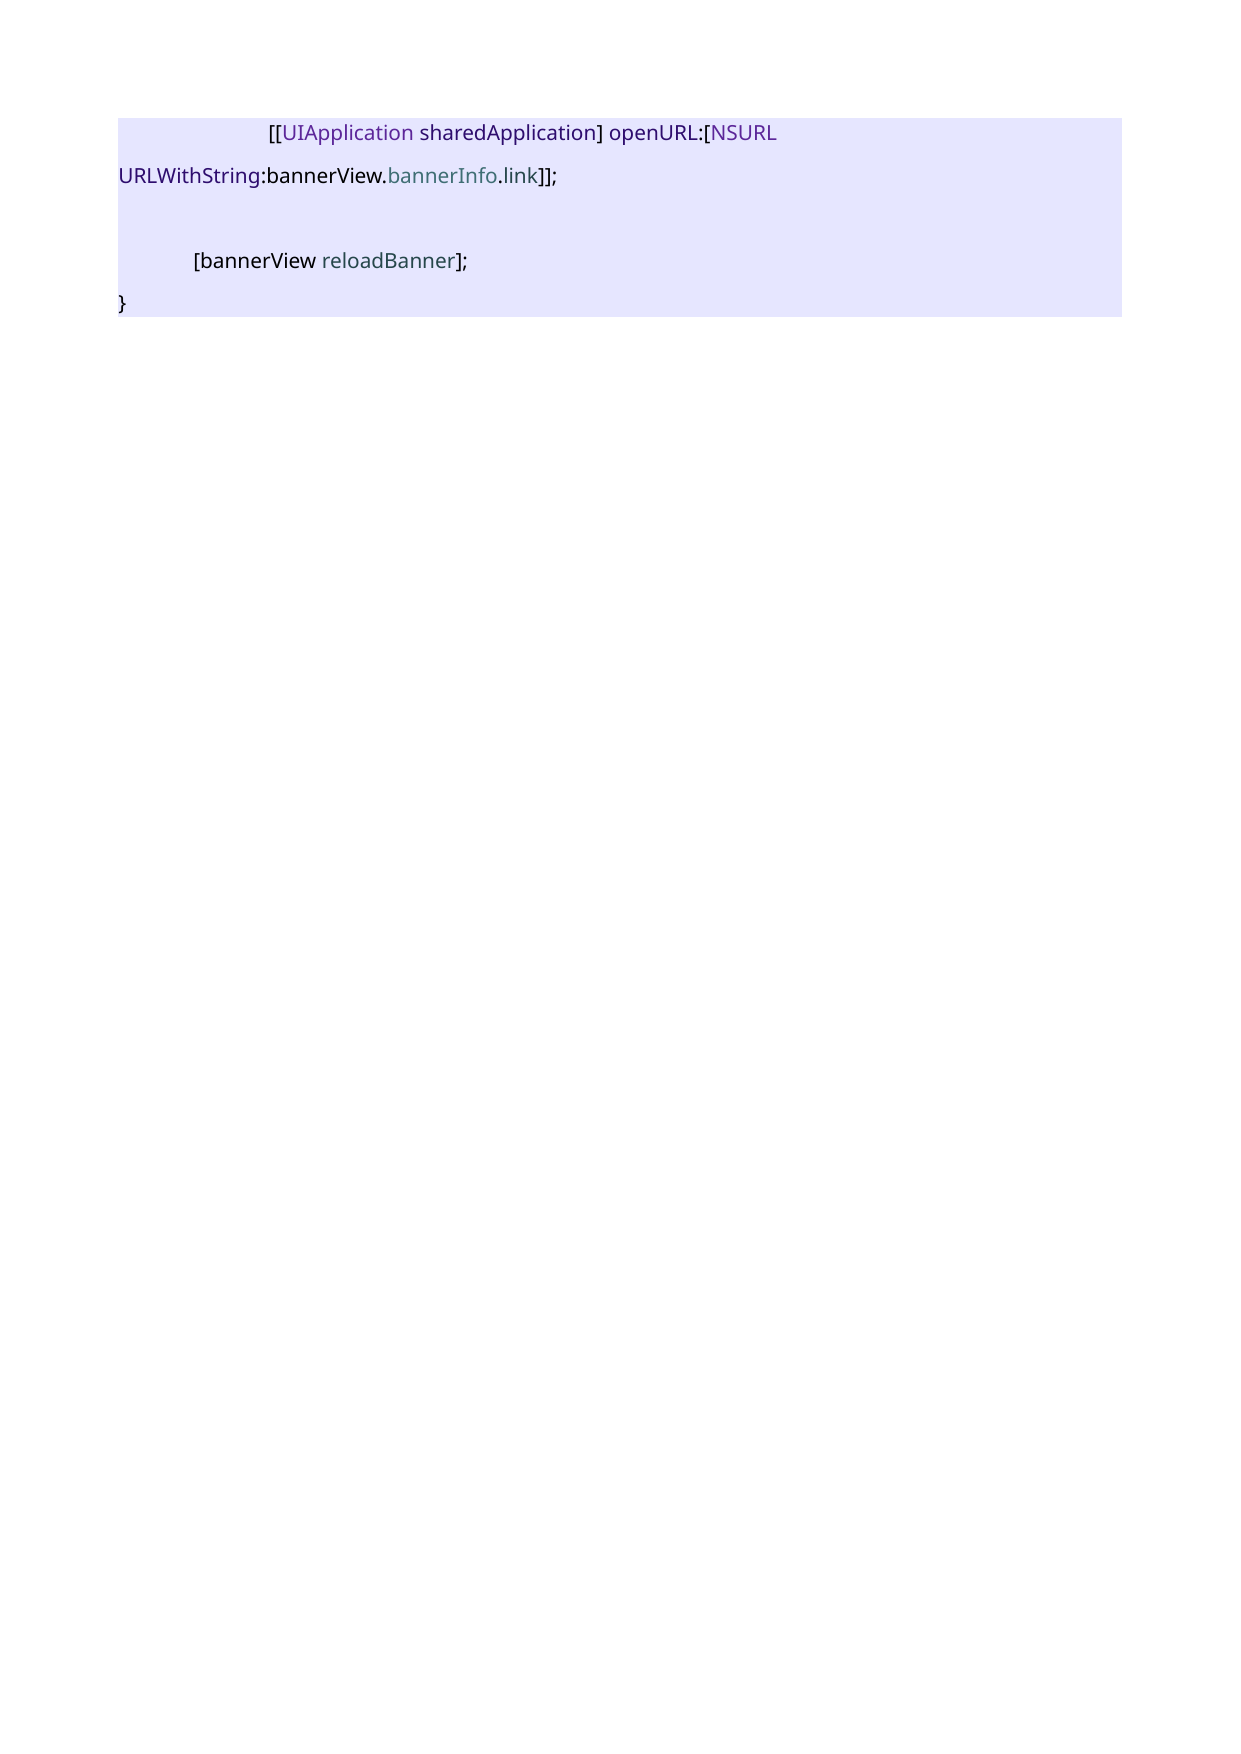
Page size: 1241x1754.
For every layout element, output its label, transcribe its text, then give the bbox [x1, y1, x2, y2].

text } [118, 288, 1122, 317]
text [bannerView reloadBanner]; [118, 246, 1122, 274]
text [[UIApplication sharedApplication] openURL:[NSURL URLWithString:bannerView.bannerInfo.link]]; [118, 118, 1122, 189]
